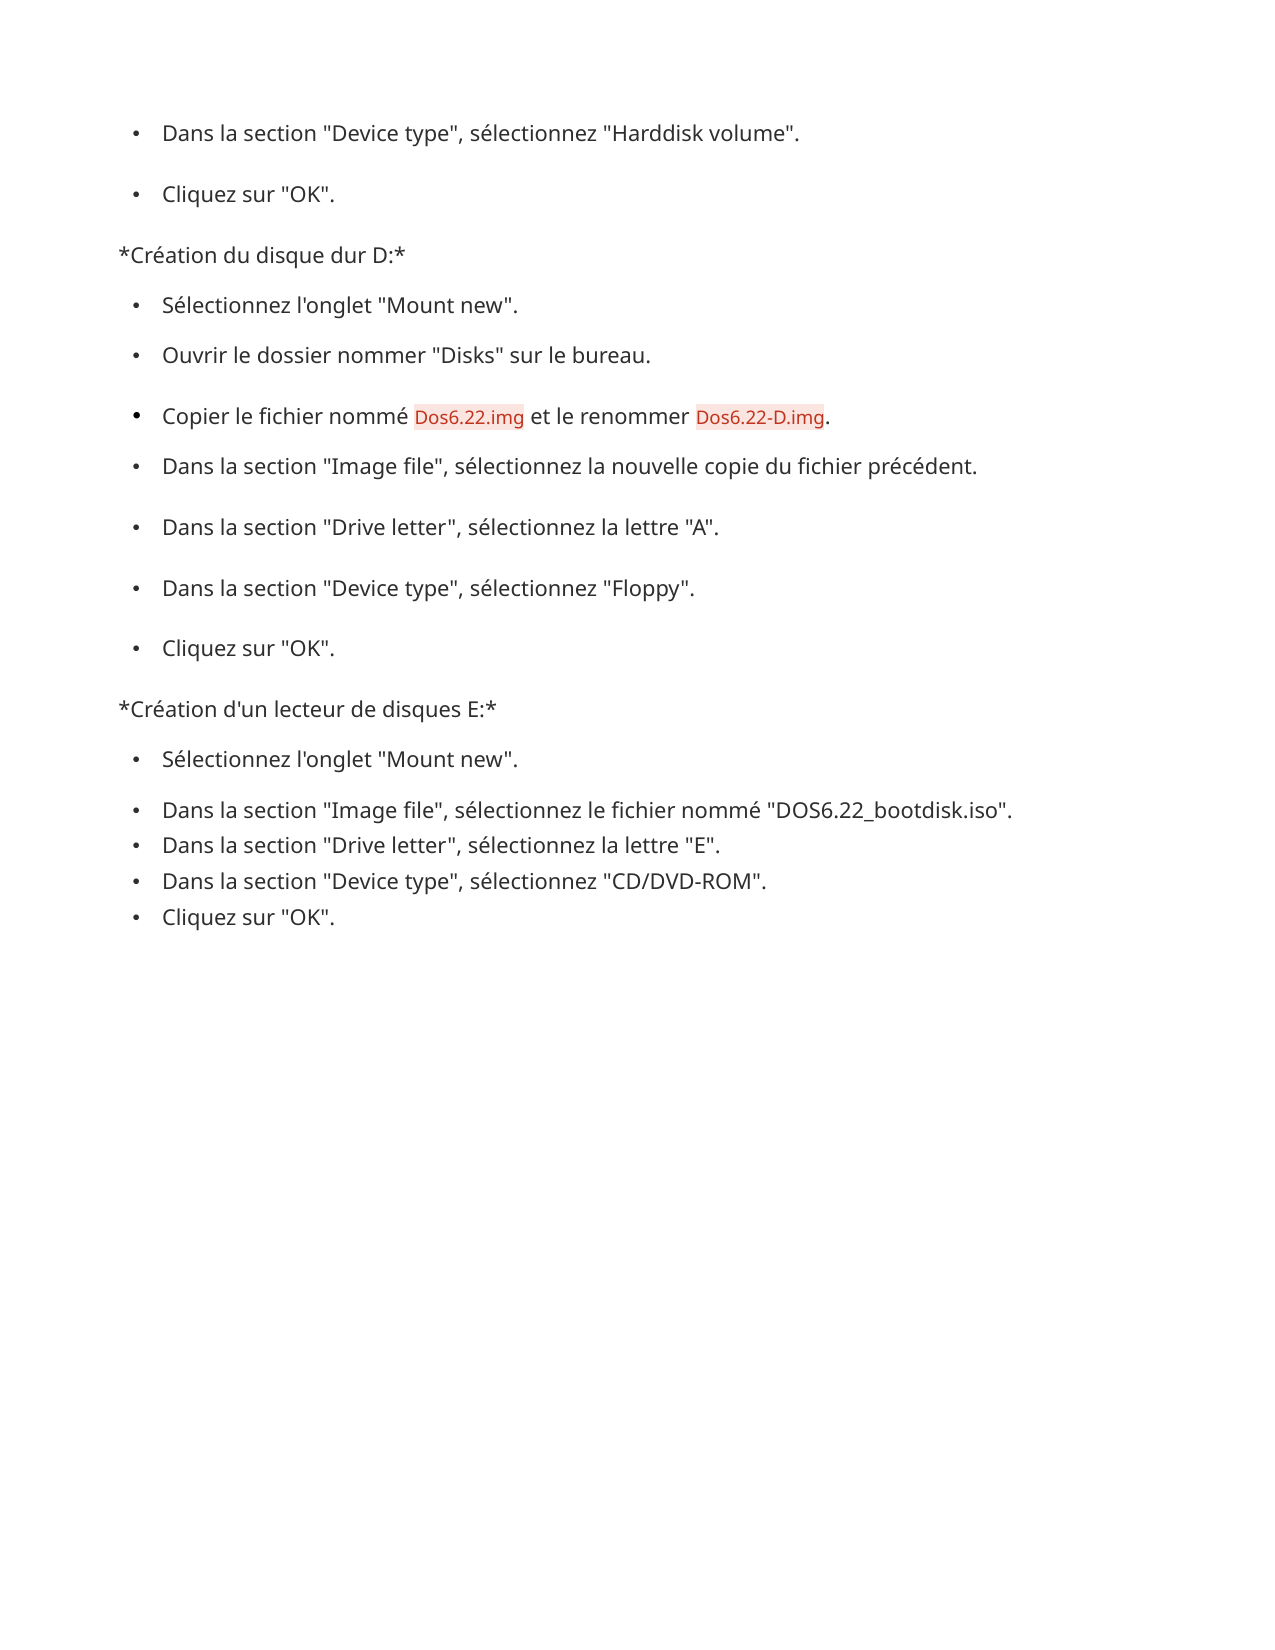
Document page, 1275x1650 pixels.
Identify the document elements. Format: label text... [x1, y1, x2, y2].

list Sélectionnez l'onglet "Mount new". [162, 744, 1157, 774]
list Dans la section "Image file", sélectionnez la nouvelle copie du fichier précédent. [162, 451, 1157, 481]
list Sélectionnez l'onglet "Mount new". [162, 290, 1157, 320]
list Ouvrir le dossier nommer "Disks" sur le bureau. [162, 340, 1157, 370]
list Dans la section "Drive letter", sélectionnez la lettre "E". [162, 831, 1157, 860]
list Cliquez sur "OK". [162, 902, 1157, 932]
list Dans la section "Device type", sélectionnez "Harddisk volume". [162, 118, 1157, 148]
list Dans la section "Drive letter", sélectionnez la lettre "A". [162, 512, 1157, 542]
list Dans la section "Device type", sélectionnez "CD/DVD-ROM". [162, 866, 1157, 896]
list Copier le fichier nommé Dos6.22.img et le renommer Dos6.22-D.img. [162, 401, 1157, 431]
text *Création d'un lecteur de disques E:* [118, 694, 1157, 724]
list Cliquez sur "OK". [162, 179, 1157, 209]
text *Création du disque dur D:* [118, 239, 1157, 269]
list Dans la section "Image file", sélectionnez le fichier nommé "DOS6.22_bootdisk.iso". [162, 795, 1157, 824]
list Cliquez sur "OK". [162, 633, 1157, 663]
list Dans la section "Device type", sélectionnez "Floppy". [162, 573, 1157, 602]
